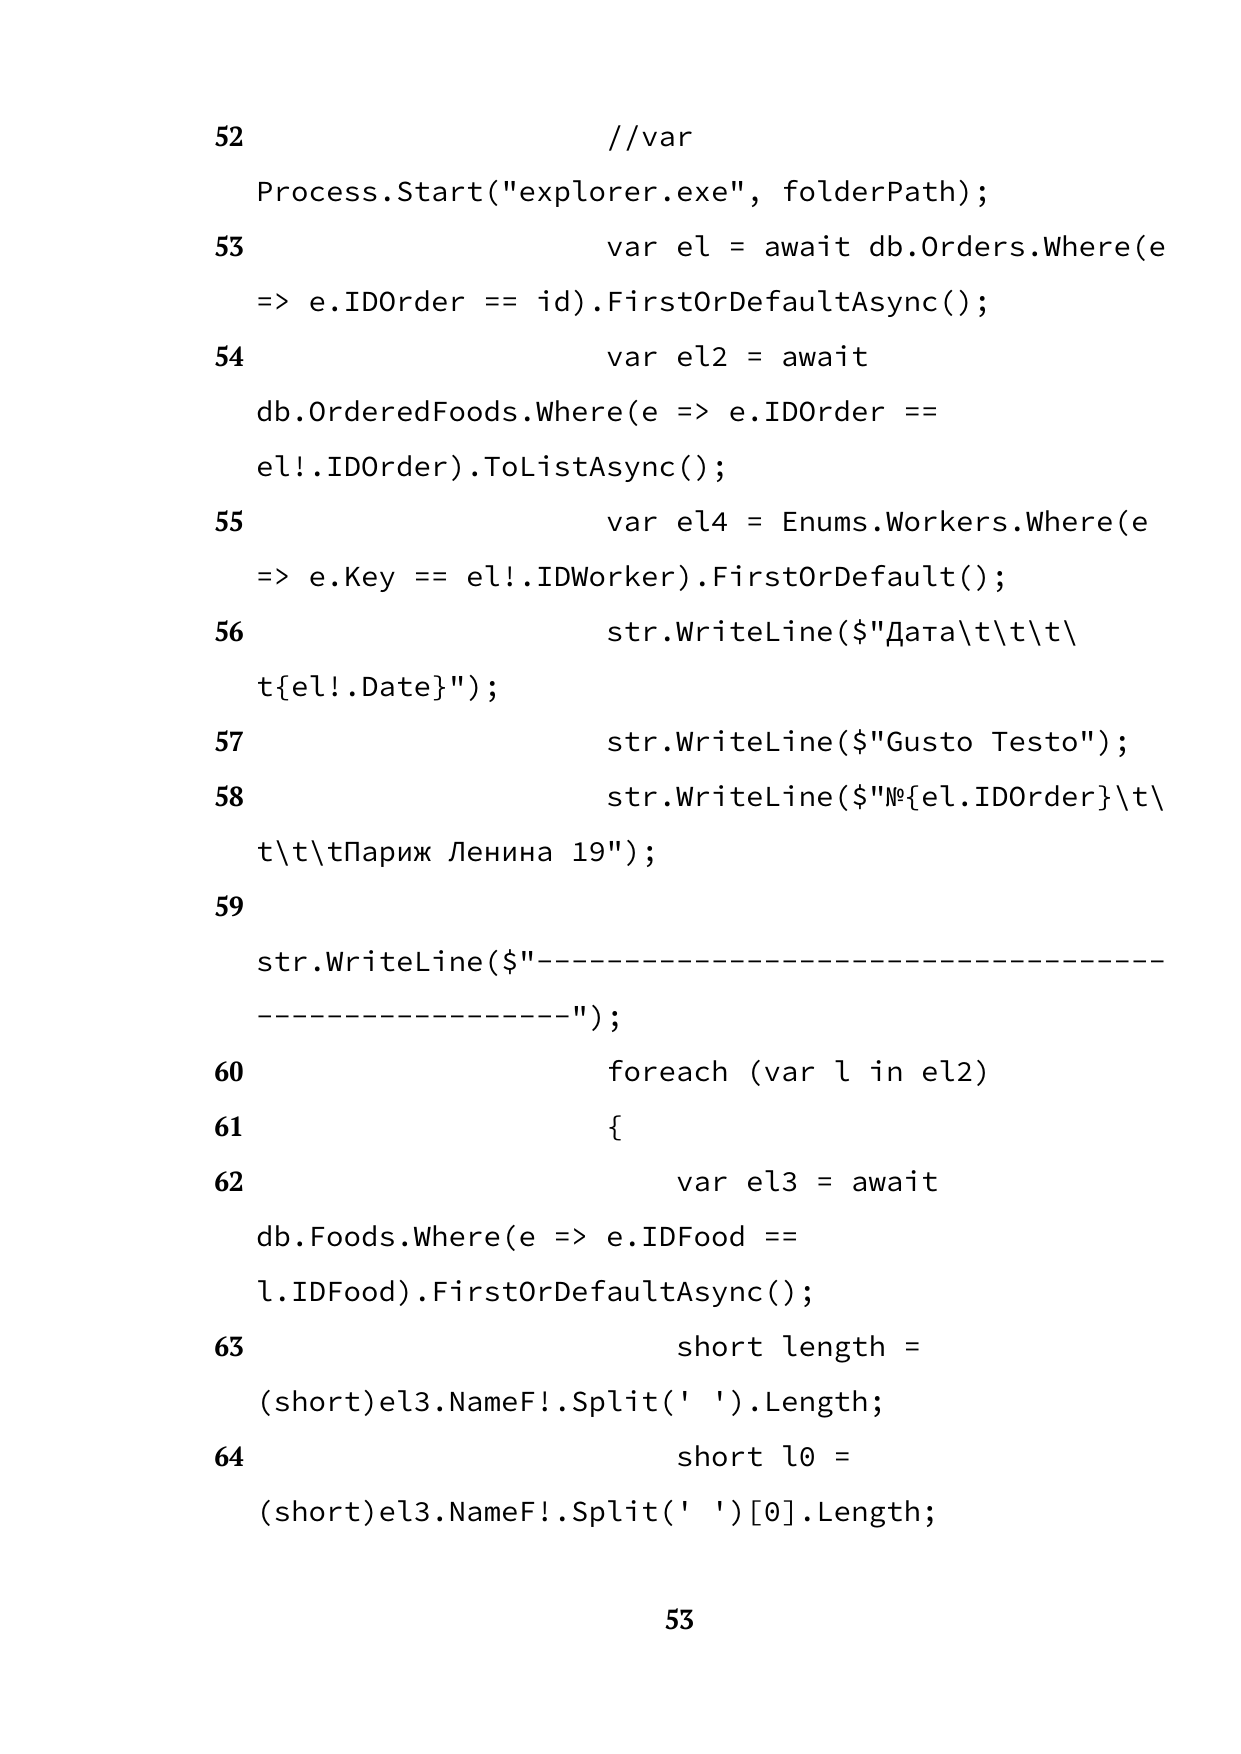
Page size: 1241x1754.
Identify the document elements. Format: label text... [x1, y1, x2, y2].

list str.WriteLine($"Дата\t\t\t\t{el!.Date}"); [214, 613, 1181, 705]
list //var Process.Start("explorer.exe", folderPath); [214, 118, 1181, 210]
list str.WriteLine($"Gusto Testo"); [214, 723, 1181, 760]
list foreach (var l in el2) [214, 1053, 1181, 1090]
list short length = (short)el3.NameF!.Split(' ').Length; [214, 1328, 1181, 1420]
list { [214, 1108, 1181, 1145]
list short l0 = (short)el3.NameF!.Split(' ')[0].Length; [214, 1438, 1181, 1530]
list str.WriteLine($"№{el.IDOrder}\t\t\t\tПариж Ленина 19"); [214, 778, 1181, 870]
list str.WriteLine($"------------------------------------------------------"); [214, 888, 1181, 1035]
list var el2 = await db.OrderedFoods.Where(e => e.IDOrder == el!.IDOrder).ToListAsync(); [214, 338, 1181, 485]
list var el = await db.Orders.Where(e => e.IDOrder == id).FirstOrDefaultAsync(); [214, 228, 1181, 320]
list var el4 = Enums.Workers.Where(e => e.Key == el!.IDWorker).FirstOrDefault(); [214, 503, 1181, 595]
list var el3 = await db.Foods.Where(e => e.IDFood == l.IDFood).FirstOrDefaultAsync(); [214, 1163, 1181, 1310]
